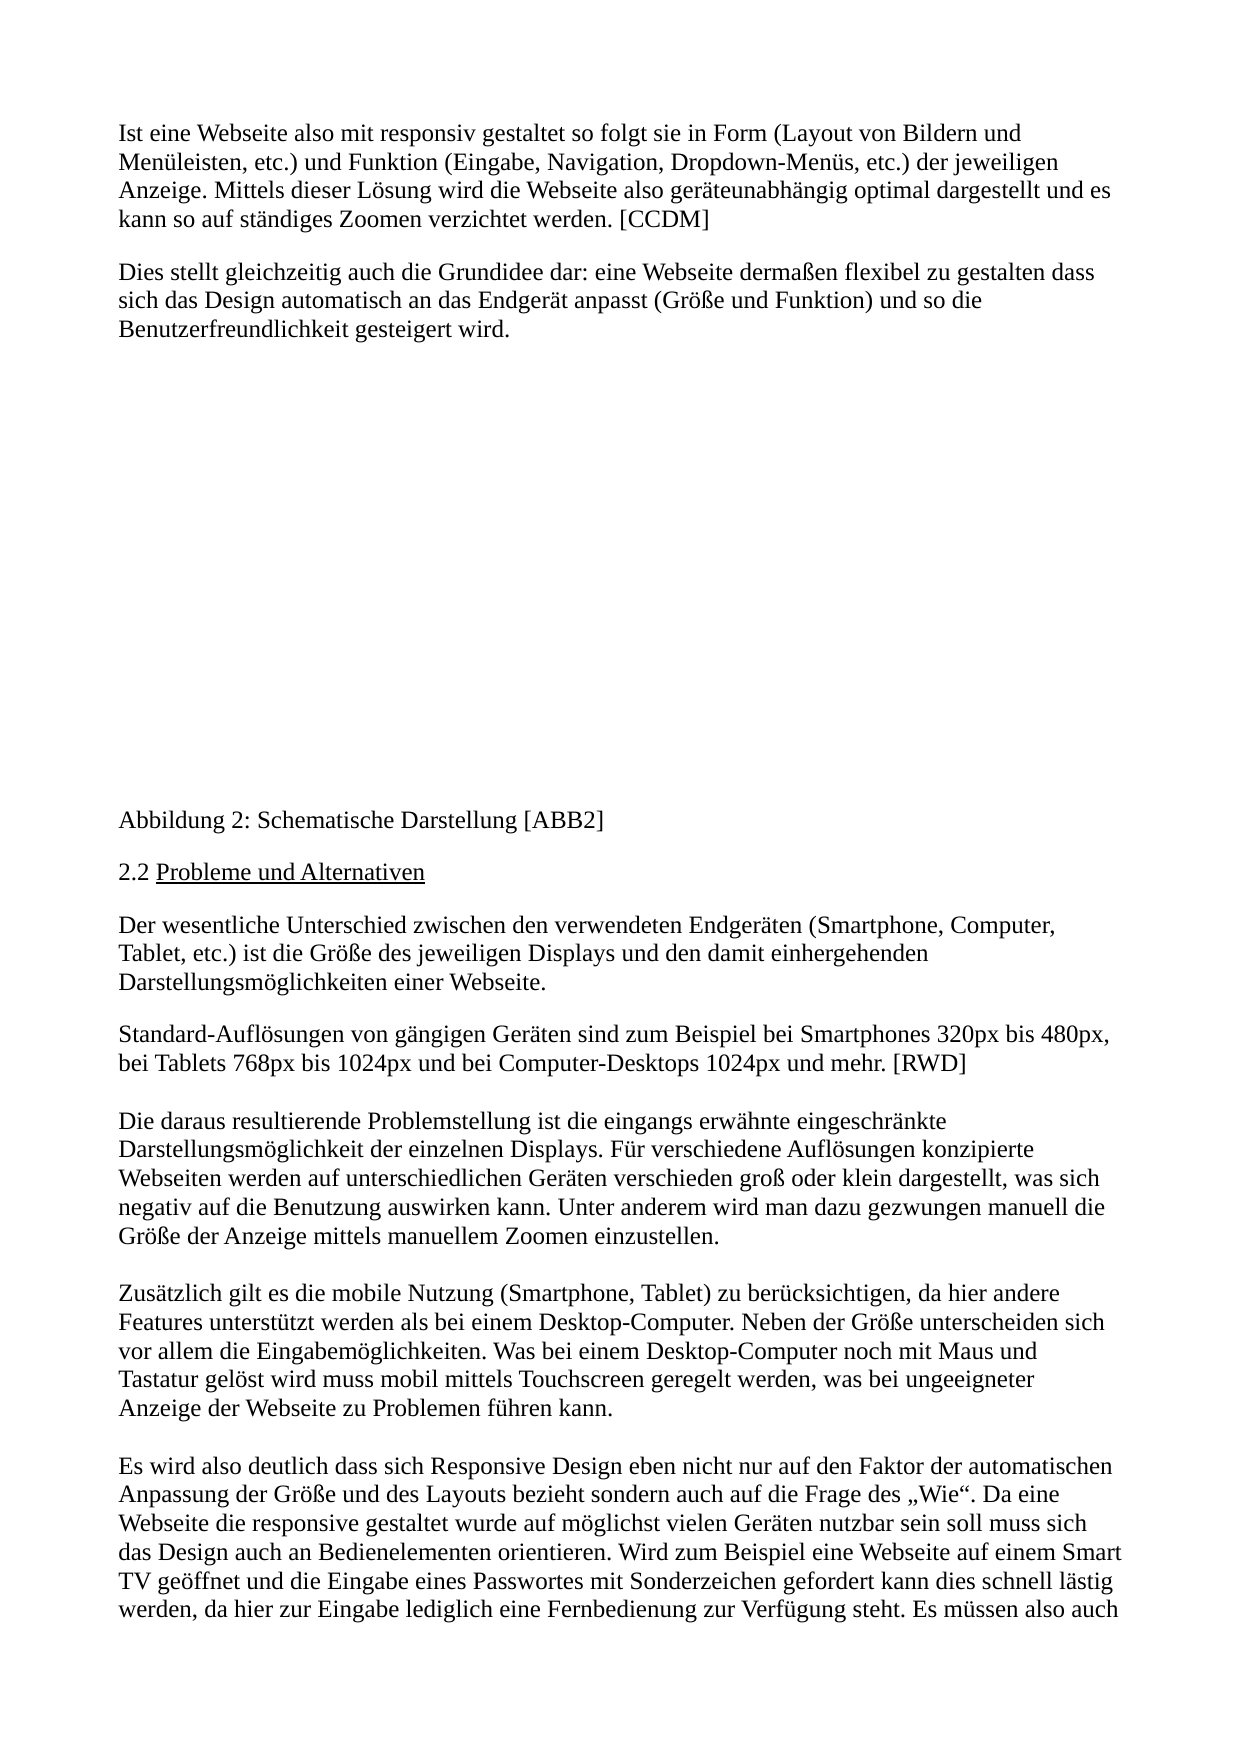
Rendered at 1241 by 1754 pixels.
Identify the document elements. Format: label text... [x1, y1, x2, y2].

text Standard-Auflösungen von gängigen Geräten sind zum Beispiel bei Smartphones 320px bis 480px, bei Tablets 768px bis 1024px und bei Computer-Desktops 1024px und mehr. [RWD] [118, 1019, 1122, 1077]
text Der wesentliche Unterschied zwischen den verwendeten Endgeräten (Smartphone, Computer, Tablet, etc.) ist die Größe des jeweiligen Displays und den damit einhergehenden Darstellungsmöglichkeiten einer Webseite. [118, 910, 1122, 996]
text Es wird also deutlich dass sich Responsive Design eben nicht nur auf den Faktor der automatischen Anpassung der Größe und des Layouts bezieht sondern auch auf die Frage des „Wie“. Da eine Webseite die responsive gestaltet wurde auf möglichst vielen Geräten nutzbar sein soll muss sich das Design auch an Bedienelementen orientieren. Wird zum Beispiel eine Webseite auf einem Smart TV geöffnet und die Eingabe eines Passwortes mit Sonderzeichen gefordert kann dies schnell lästig werden, da hier zur Eingabe lediglich eine Fernbedienung zur Verfügung steht. Es müssen also auch [118, 1451, 1122, 1623]
text Die daraus resultierende Problemstellung ist die eingangs erwähnte eingeschränkte Darstellungsmöglichkeit der einzelnen Displays. Für verschiedene Auflösungen konzipierte Webseiten werden auf unterschiedlichen Geräten verschieden groß oder klein dargestellt, was sich negativ auf die Benutzung auswirken kann. Unter anderem wird man dazu gezwungen manuell die Größe der Anzeige mittels manuellem Zoomen einzustellen. [118, 1106, 1122, 1249]
text 2.2 Probleme und Alternativen [118, 857, 1122, 886]
text Ist eine Webseite also mit responsiv gestaltet so folgt sie in Form (Layout von Bildern und Menüleisten, etc.) und Funktion (Eingabe, Navigation, Dropdown-Menüs, etc.) der jeweiligen Anzeige. Mittels dieser Lösung wird die Webseite also geräteunabhängig optimal dargestellt und es kann so auf ständiges Zoomen verzichtet werden. [CCDM] [118, 118, 1122, 233]
text Abbildung 2: Schematische Darstellung [ABB2] [118, 805, 1122, 834]
text Zusätzlich gilt es die mobile Nutzung (Smartphone, Tablet) zu berücksichtigen, da hier andere Features unterstützt werden als bei einem Desktop-Computer. Neben der Größe unterscheiden sich vor allem die Eingabemöglichkeiten. Was bei einem Desktop-Computer noch mit Maus und Tastatur gelöst wird muss mobil mittels Touchscreen geregelt werden, was bei ungeeigneter Anzeige der Webseite zu Problemen führen kann. [118, 1278, 1122, 1422]
text Dies stellt gleichzeitig auch die Grundidee dar: eine Webseite dermaßen flexibel zu gestalten dass sich das Design automatisch an das Endgerät anpasst (Größe und Funktion) und so die Benutzerfreundlichkeit gesteigert wird. [118, 257, 1122, 343]
